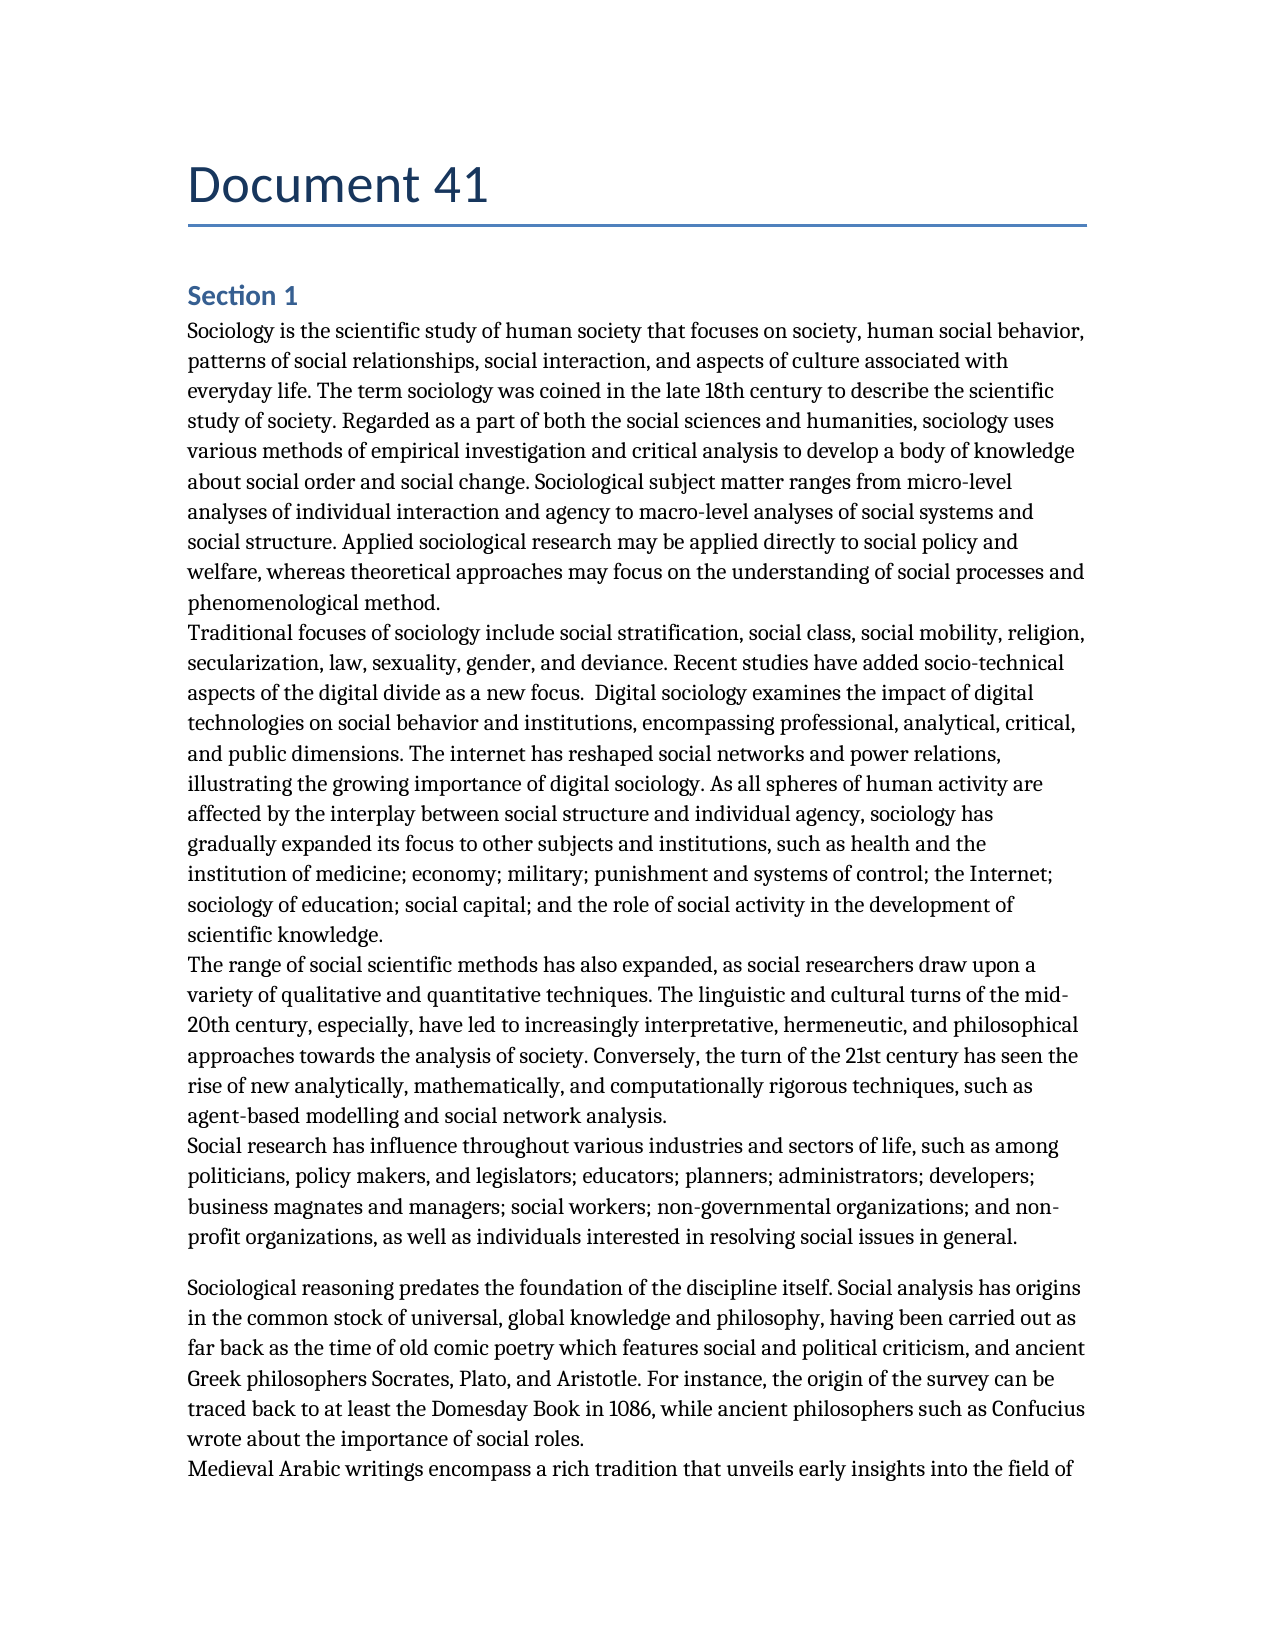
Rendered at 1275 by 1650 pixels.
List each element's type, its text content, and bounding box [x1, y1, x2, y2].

title Document 41 [187, 150, 1087, 227]
text Sociology is the scientific study of human society that focuses on society, human social behavior, patterns of social relationships, social interaction, and aspects of culture associated with everyday life. The term sociology was coined in the late 18th century to describe the scientific study of society. Regarded as a part of both the social sciences and humanities, sociology uses various methods of empirical investigation and critical analysis to develop a body of knowledge about social order and social change. Sociological subject matter ranges from micro-level analyses of individual interaction and agency to macro-level analyses of social systems and social structure. Applied sociological research may be applied directly to social policy and welfare, whereas theoretical approaches may focus on the understanding of social processes and phenomenological method. Traditional focuses of sociology include social stratification, social class, social mobility, religion, secularization, law, sexuality, gender, and deviance. Recent studies have added socio-technical aspects of the digital divide as a new focus. Digital sociology examines the impact of digital technologies on social behavior and institutions, encompassing professional, analytical, critical, and public dimensions. The internet has reshaped social networks and power relations, illustrating the growing importance of digital sociology. As all spheres of human activity are affected by the interplay between social structure and individual agency, sociology has gradually expanded its focus to other subjects and institutions, such as health and the institution of medicine; economy; military; punishment and systems of control; the Internet; sociology of education; social capital; and the role of social activity in the development of scientific knowledge. The range of social scientific methods has also expanded, as social researchers draw upon a variety of qualitative and quantitative techniques. The linguistic and cultural turns of the mid-20th century, especially, have led to increasingly interpretative, hermeneutic, and philosophical approaches towards the analysis of society. Conversely, the turn of the 21st century has seen the rise of new analytically, mathematically, and computationally rigorous techniques, such as agent-based modelling and social network analysis. Social research has influence throughout various industries and sectors of life, such as among politicians, policy makers, and legislators; educators; planners; administrators; developers; business magnates and managers; social workers; non-governmental organizations; and non-profit organizations, as well as individuals interested in resolving social issues in general. [187, 317, 1087, 1250]
subtitle Section 1 [187, 277, 1087, 312]
text Sociological reasoning predates the foundation of the discipline itself. Social analysis has origins in the common stock of universal, global knowledge and philosophy, having been carried out as far back as the time of old comic poetry which features social and political criticism, and ancient Greek philosophers Socrates, Plato, and Aristotle. For instance, the origin of the survey can be traced back to at least the Domesday Book in 1086, while ancient philosophers such as Confucius wrote about the importance of social roles. Medieval Arabic writings encompass a rich tradition that unveils early insights into the field of [187, 1275, 1087, 1482]
